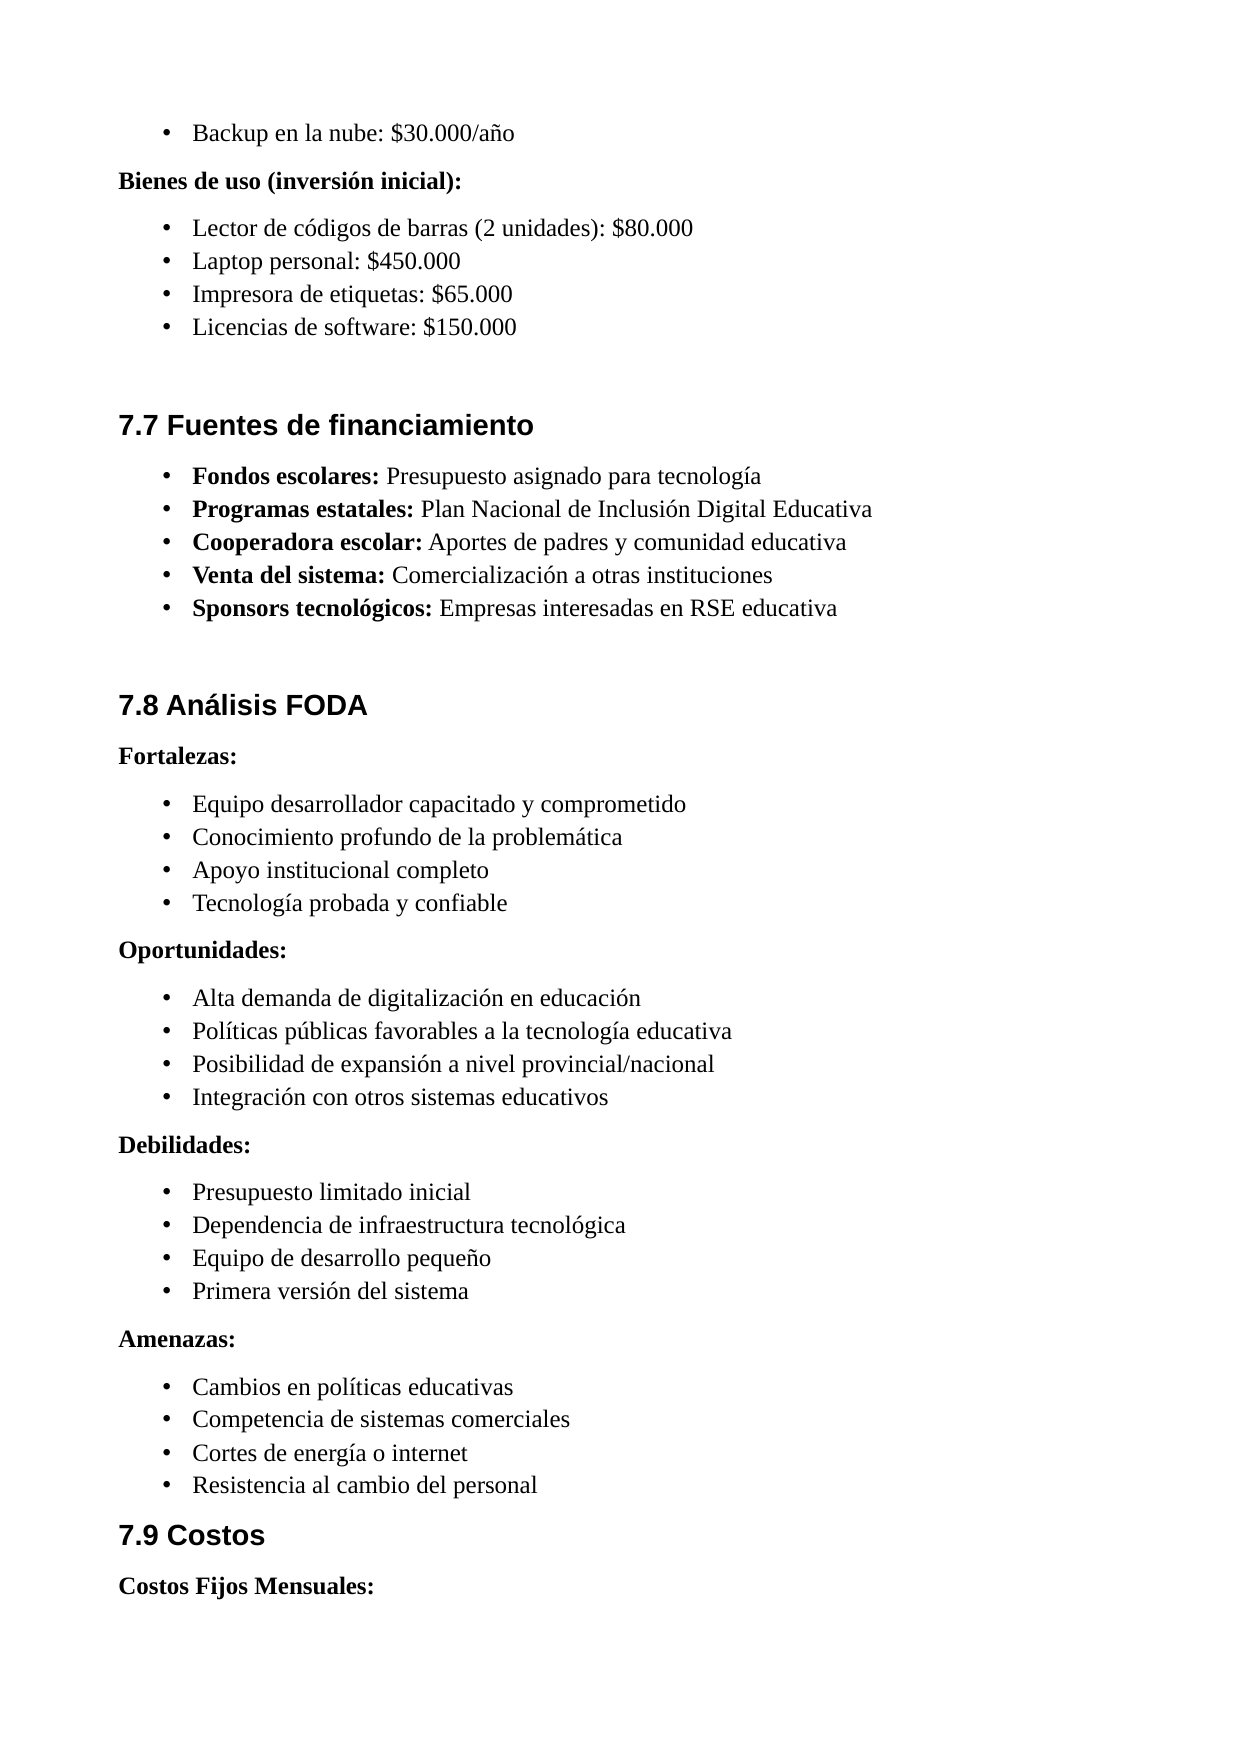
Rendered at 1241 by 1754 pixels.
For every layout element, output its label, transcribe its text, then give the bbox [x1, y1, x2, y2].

list Backup en la nube: $30.000/año [162, 118, 1122, 147]
list Fondos escolares: Presupuesto asignado para tecnología [162, 461, 1122, 489]
list Programas estatales: Plan Nacional de Inclusión Digital Educativa [162, 494, 1122, 522]
list Sponsors tecnológicos: Empresas interesadas en RSE educativa [162, 593, 1122, 622]
list Venta del sistema: Comercialización a otras instituciones [162, 560, 1122, 588]
list Equipo de desarrollo pequeño [162, 1243, 1122, 1272]
list Licencias de software: $150.000 [162, 312, 1122, 341]
subtitle 7.7 Fuentes de financiamiento [118, 408, 1122, 441]
list Dependencia de infraestructura tecnológica [162, 1210, 1122, 1239]
list Competencia de sistemas comerciales [162, 1404, 1122, 1433]
list Alta demanda de digitalización en educación [162, 983, 1122, 1012]
list Cambios en políticas educativas [162, 1372, 1122, 1400]
list Resistencia al cambio del personal [162, 1471, 1122, 1499]
list Laptop personal: $450.000 [162, 246, 1122, 275]
list Equipo desarrollador capacitado y comprometido [162, 789, 1122, 817]
list Cooperadora escolar: Aportes de padres y comunidad educativa [162, 527, 1122, 556]
list Integración con otros sistemas educativos [162, 1082, 1122, 1111]
list Impresora de etiquetas: $65.000 [162, 279, 1122, 308]
text Oportunidades: [118, 935, 1122, 964]
subtitle 7.9 Costos [118, 1518, 1122, 1552]
text Costos Fijos Mensuales: [118, 1571, 1122, 1600]
list Conocimiento profundo de la problemática [162, 822, 1122, 851]
list Presupuesto limitado inicial [162, 1177, 1122, 1206]
text Debilidades: [118, 1130, 1122, 1158]
text Fortalezas: [118, 741, 1122, 770]
subtitle 7.8 Análisis FODA [118, 688, 1122, 722]
text Bienes de uso (inversión inicial): [118, 166, 1122, 194]
text Amenazas: [118, 1324, 1122, 1353]
list Cortes de energía o internet [162, 1438, 1122, 1466]
list Lector de códigos de barras (2 unidades): $80.000 [162, 213, 1122, 242]
list Tecnología probada y confiable [162, 888, 1122, 917]
list Primera versión del sistema [162, 1276, 1122, 1305]
list Políticas públicas favorables a la tecnología educativa [162, 1016, 1122, 1045]
list Posibilidad de expansión a nivel provincial/nacional [162, 1049, 1122, 1078]
list Apoyo institucional completo [162, 855, 1122, 883]
